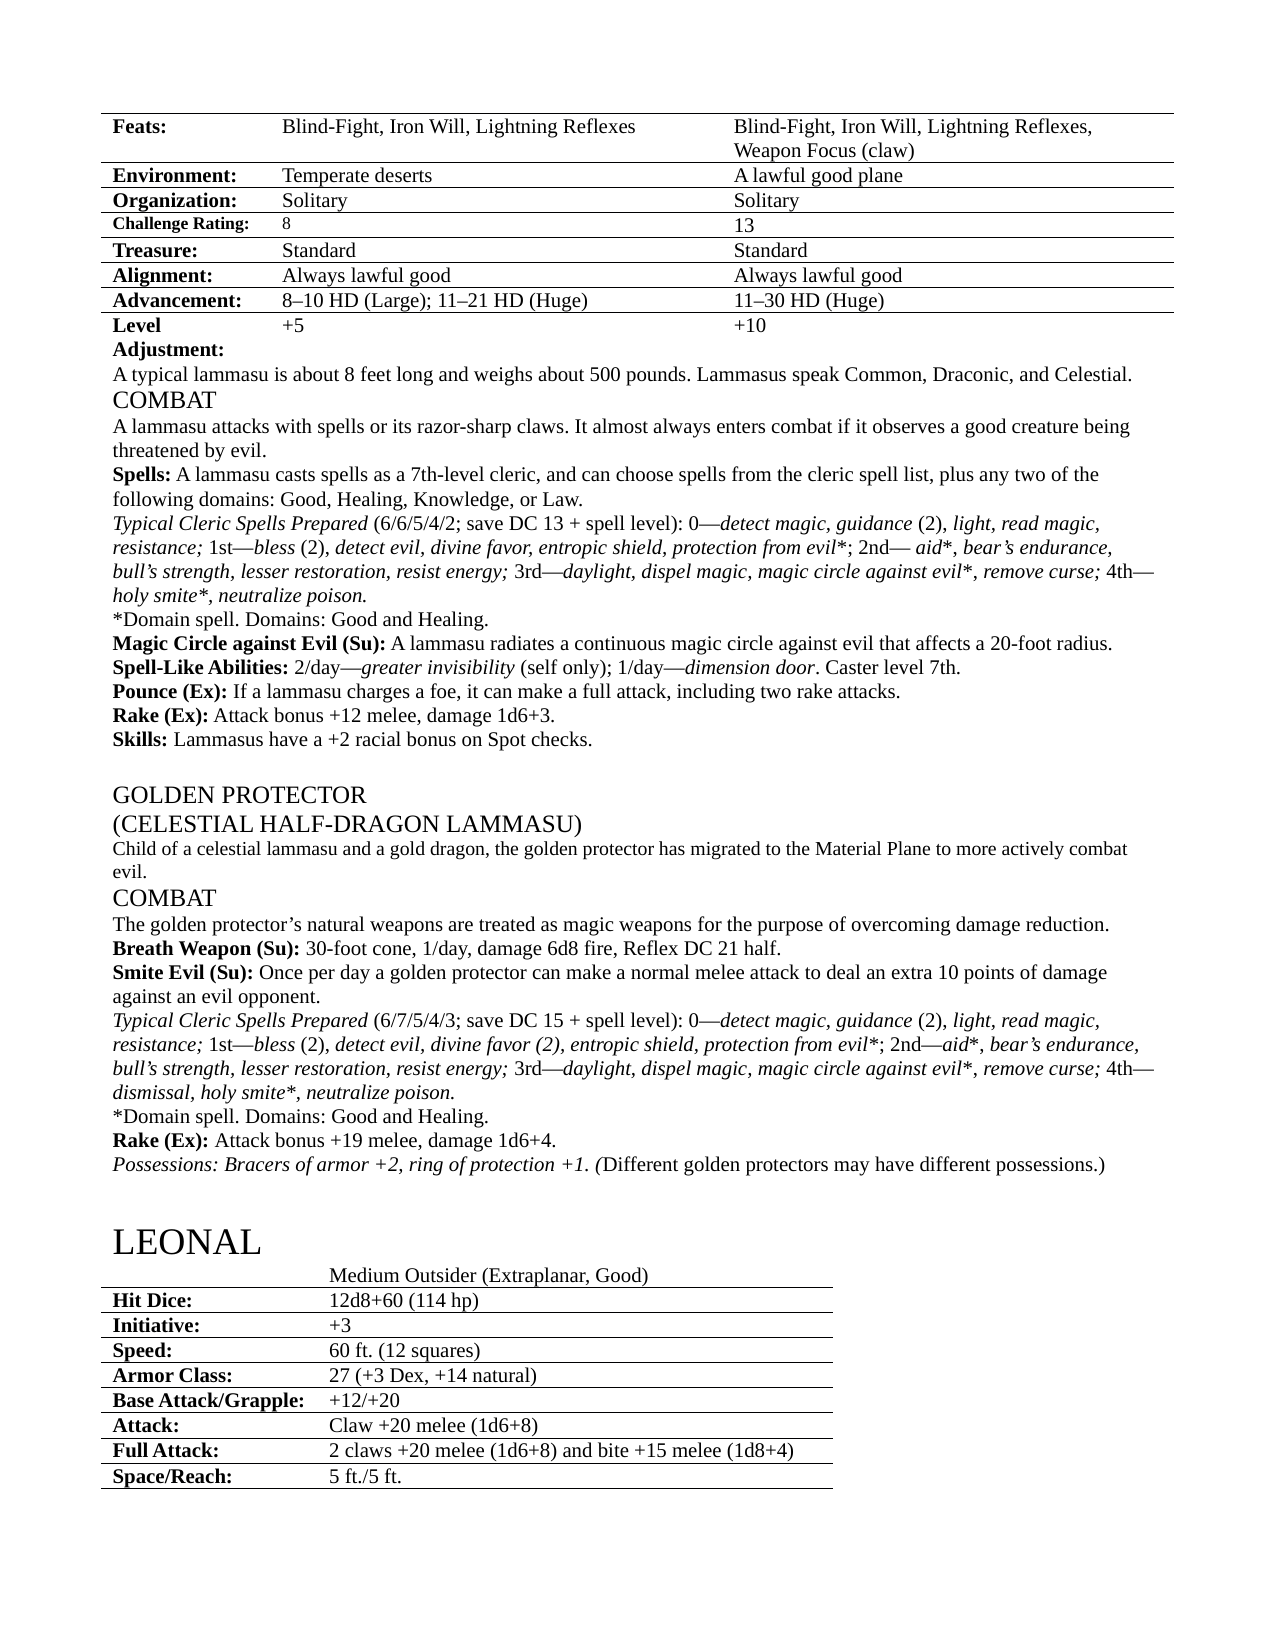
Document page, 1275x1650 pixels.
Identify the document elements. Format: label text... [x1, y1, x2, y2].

table_cell Initiative: [101, 1313, 318, 1337]
text A lammasu attacks with spells or its razor-sharp claws. It almost always enters combat if it observes a good creature being threatened by evil. [112, 414, 1162, 462]
table_cell +10 [722, 313, 1174, 361]
text Possessions: Bracers of armor +2, ring of protection +1. (Different golden protectors may have different possessions.) [112, 1152, 1162, 1176]
table_cell Always lawful good [271, 263, 722, 287]
table_cell 12d8+60 (114 hp) [318, 1288, 832, 1312]
table_cell +3 [318, 1313, 832, 1337]
text COMBAT [112, 883, 1162, 912]
table_cell 27 (+3 Dex, +14 natural) [318, 1363, 832, 1387]
text Skills: Lammasus have a +2 racial bonus on Spot checks. [112, 727, 1162, 751]
table_cell Base Attack/Grapple: [101, 1388, 318, 1412]
table_cell A lawful good plane [722, 163, 1174, 187]
table_cell 8–10 HD (Large); 11–21 HD (Huge) [271, 288, 722, 312]
text LEONAL [112, 1219, 1162, 1263]
table_cell Space/Reach: [101, 1464, 318, 1488]
table_cell Standard [271, 238, 722, 262]
table_cell 13 [722, 213, 1174, 237]
table_cell Environment: [101, 163, 271, 187]
table_cell 60 ft. (12 squares) [318, 1338, 832, 1362]
table_cell +12/+20 [318, 1388, 832, 1412]
text Rake (Ex): Attack bonus +12 melee, damage 1d6+3. [112, 703, 1162, 727]
table_cell Organization: [101, 188, 271, 212]
text GOLDEN PROTECTOR [112, 780, 1162, 809]
text The golden protector’s natural weapons are treated as magic weapons for the purpose of overcoming damage reduction. [112, 912, 1162, 936]
text Smite Evil (Su): Once per day a golden protector can make a normal melee attack to deal an extra 10 points of damage against an evil opponent. [112, 960, 1162, 1008]
text Breath Weapon (Su): 30-foot cone, 1/day, damage 6d8 fire, Reflex DC 21 half. [112, 936, 1162, 960]
text Spells: A lammasu casts spells as a 7th-level cleric, and can choose spells from the cleric spell list, plus any two of the following domains: Good, Healing, Knowledge, or Law. [112, 462, 1162, 511]
table_cell Challenge Rating: [101, 213, 271, 237]
text Pounce (Ex): If a lammasu charges a foe, it can make a full attack, including two rake attacks. [112, 679, 1162, 703]
text Child of a celestial lammasu and a gold dragon, the golden protector has migrated to the Material Plane to more actively combat evil. [112, 837, 1162, 883]
table_cell Treasure: [101, 238, 271, 262]
table_cell 11–30 HD (Huge) [722, 288, 1174, 312]
table_cell 2 claws +20 melee (1d6+8) and bite +15 melee (1d8+4) [318, 1439, 832, 1462]
text COMBAT [112, 386, 1162, 414]
table_cell Solitary [722, 188, 1174, 212]
table_cell Armor Class: [101, 1363, 318, 1387]
table_cell Feats: [101, 114, 271, 162]
table_cell Alignment: [101, 263, 271, 287]
table_cell Always lawful good [722, 263, 1174, 287]
table_cell Speed: [101, 1338, 318, 1362]
text Rake (Ex): Attack bonus +19 melee, damage 1d6+4. [112, 1128, 1162, 1152]
text A typical lammasu is about 8 feet long and weighs about 500 pounds. Lammasus speak Common, Draconic, and Celestial. [112, 361, 1162, 386]
table_cell Hit Dice: [101, 1288, 318, 1312]
table_cell Solitary [271, 188, 722, 212]
text (CELESTIAL HALF-DRAGON LAMMASU) [112, 809, 1162, 837]
text Typical Cleric Spells Prepared (6/7/5/4/3; save DC 15 + spell level): 0—detect magic, guidance (2), light, read magic, resistance; 1st—bless (2), detect evil, divine favor (2), entropic shield, protection from evil*; 2nd—aid*, bear’s endurance, bull’s strength, lesser restoration, resist energy; 3rd—daylight, dispel magic, magic circle against evil*, remove curse; 4th—dismissal, holy smite*, neutralize poison. [112, 1008, 1162, 1104]
text Spell-Like Abilities: 2/day—greater invisibility (self only); 1/day—dimension door. Caster level 7th. [112, 655, 1162, 679]
text Magic Circle against Evil (Su): A lammasu radiates a continuous magic circle against evil that affects a 20-foot radius. [112, 631, 1162, 655]
text *Domain spell. Domains: Good and Healing. [112, 607, 1162, 631]
table_cell 8 [271, 213, 722, 237]
table_cell Temperate deserts [271, 163, 722, 187]
table_cell Advancement: [101, 288, 271, 312]
table_cell Blind-Fight, Iron Will, Lightning Reflexes, Weapon Focus (claw) [722, 114, 1174, 162]
table_cell 5 ft./5 ft. [318, 1464, 832, 1488]
text Typical Cleric Spells Prepared (6/6/5/4/2; save DC 13 + spell level): 0—detect magic, guidance (2), light, read magic, resistance; 1st—bless (2), detect evil, divine favor, entropic shield, protection from evil*; 2nd— aid*, bear’s endurance, bull’s strength, lesser restoration, resist energy; 3rd—daylight, dispel magic, magic circle against evil*, remove curse; 4th—holy smite*, neutralize poison. [112, 511, 1162, 607]
table_header [101, 1263, 318, 1287]
table_cell Standard [722, 238, 1174, 262]
table_cell Blind-Fight, Iron Will, Lightning Reflexes [271, 114, 722, 162]
table_cell Claw +20 melee (1d6+8) [318, 1413, 832, 1437]
text *Domain spell. Domains: Good and Healing. [112, 1104, 1162, 1128]
table_cell Attack: [101, 1413, 318, 1437]
table_header Medium Outsider (Extraplanar, Good) [318, 1263, 832, 1287]
table_cell +5 [271, 313, 722, 361]
table_cell Full Attack: [101, 1439, 318, 1462]
table_cell Level Adjustment: [101, 313, 271, 361]
